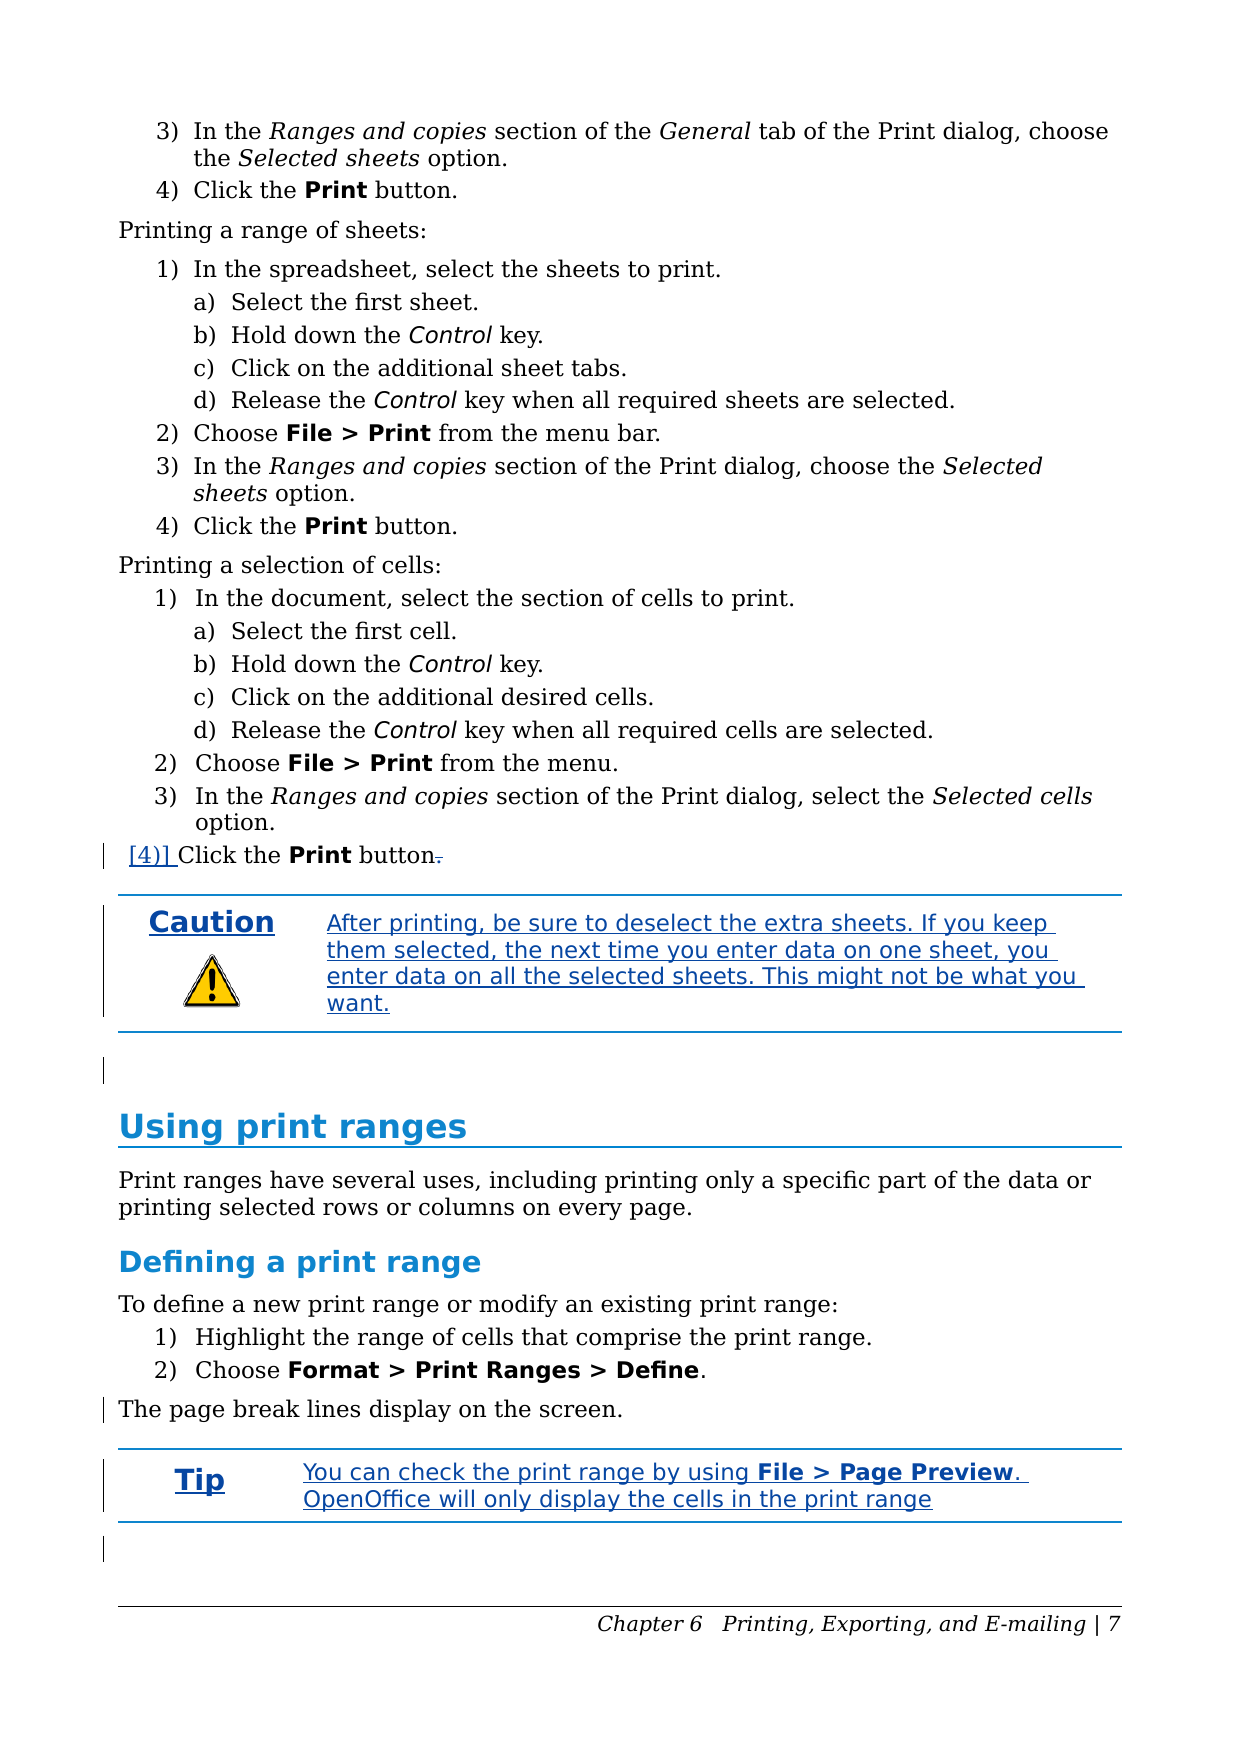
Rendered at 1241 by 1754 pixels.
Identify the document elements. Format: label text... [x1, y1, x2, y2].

table_header After printing, be sure to deselect the extra sheets. If you keep them selected, the next time you enter data on one sheet, you enter data on all the selected sheets. This might not be what you want. [305, 896, 1122, 1031]
list Click the Print button. [156, 178, 1122, 204]
list Click the Print button. [156, 513, 1122, 540]
picture [179, 950, 244, 1011]
list In the spreadsheet, select the sheets to print. [156, 256, 1122, 283]
list In the Ranges and copies section of the General tab of the Print dialog, choose the Selected sheets option. [156, 118, 1122, 171]
subtitle Using print ranges [118, 1108, 1122, 1146]
list Hold down the Control key. [193, 322, 1122, 348]
list Click on the additional sheet tabs. [193, 355, 1122, 381]
list Release the Control key when all required sheets are selected. [193, 388, 1122, 414]
list Choose File > Print from the menu. [177, 750, 1122, 777]
list Printing a selection of cells: [118, 552, 1122, 579]
list Release the Control key when all required cells are selected. [193, 717, 1122, 744]
list Select the first cell. [193, 618, 1122, 645]
list Hold down the Control key. [193, 651, 1122, 678]
list Choose File > Print from the menu bar. [156, 421, 1122, 447]
list Select the first sheet. [193, 289, 1122, 316]
table_header Caution [118, 896, 305, 1031]
list Choose Format > Print Ranges > Define. [177, 1357, 1122, 1384]
list Click the Print button [177, 842, 1122, 869]
table_header You can check the print range by using File > Page Preview. OpenOffice will only display the cells in the print range [281, 1450, 1122, 1521]
list In the Ranges and copies section of the Print dialog, choose the Selected sheets option. [156, 453, 1122, 507]
list To define a new print range or modify an existing print range: [118, 1291, 1122, 1318]
subtitle Defining a print range [118, 1245, 1122, 1279]
text Printing a range of sheets: [118, 217, 1122, 243]
list In the Ranges and copies section of the Print dialog, select the Selected cells option. [177, 783, 1122, 836]
text The page break lines display on the screen. [118, 1397, 1122, 1423]
text Print ranges have several uses, including printing only a specific part of the data or printing selected rows or columns on every page. [118, 1167, 1122, 1221]
table_header Tip [118, 1450, 281, 1521]
list Highlight the range of cells that comprise the print range. [177, 1324, 1122, 1351]
list In the document, select the section of cells to print. [177, 585, 1122, 612]
list Click on the additional desired cells. [193, 684, 1122, 711]
